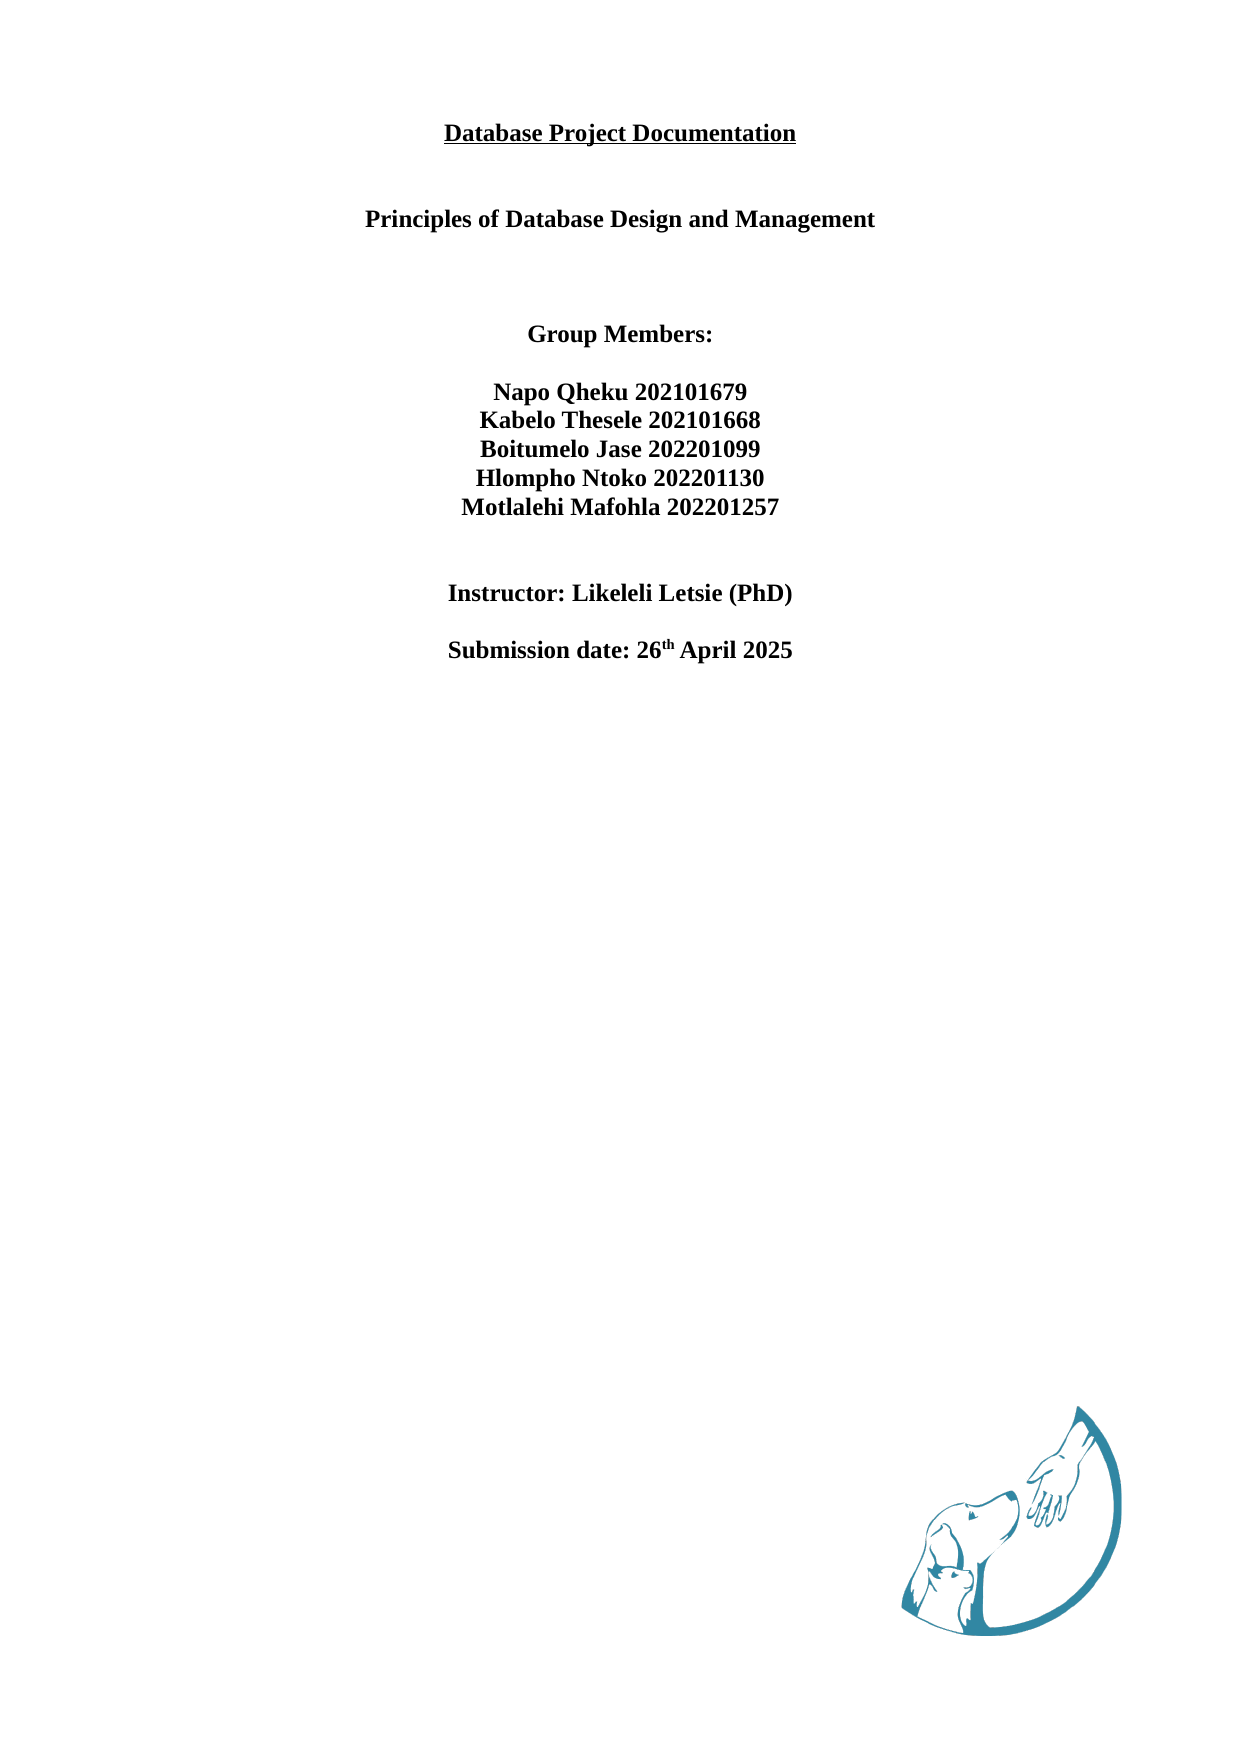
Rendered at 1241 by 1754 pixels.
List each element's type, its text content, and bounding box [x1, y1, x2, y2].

text Principles of Database Design and Management [118, 204, 1122, 233]
text Submission date: 26th April 2025 [118, 636, 1122, 664]
picture [901, 1403, 1122, 1636]
text Kabelo Thesele 202101668 [118, 406, 1122, 434]
text Group Members: [118, 319, 1122, 348]
text Instructor: Likeleli Letsie (PhD) [118, 578, 1122, 607]
text Motlalehi Mafohla 202201257 [118, 492, 1122, 521]
text Hlompho Ntoko 202201130 [118, 463, 1122, 492]
text Database Project Documentation [118, 118, 1122, 147]
text Napo Qheku 202101679 [118, 377, 1122, 406]
text Boitumelo Jase 202201099 [118, 434, 1122, 463]
